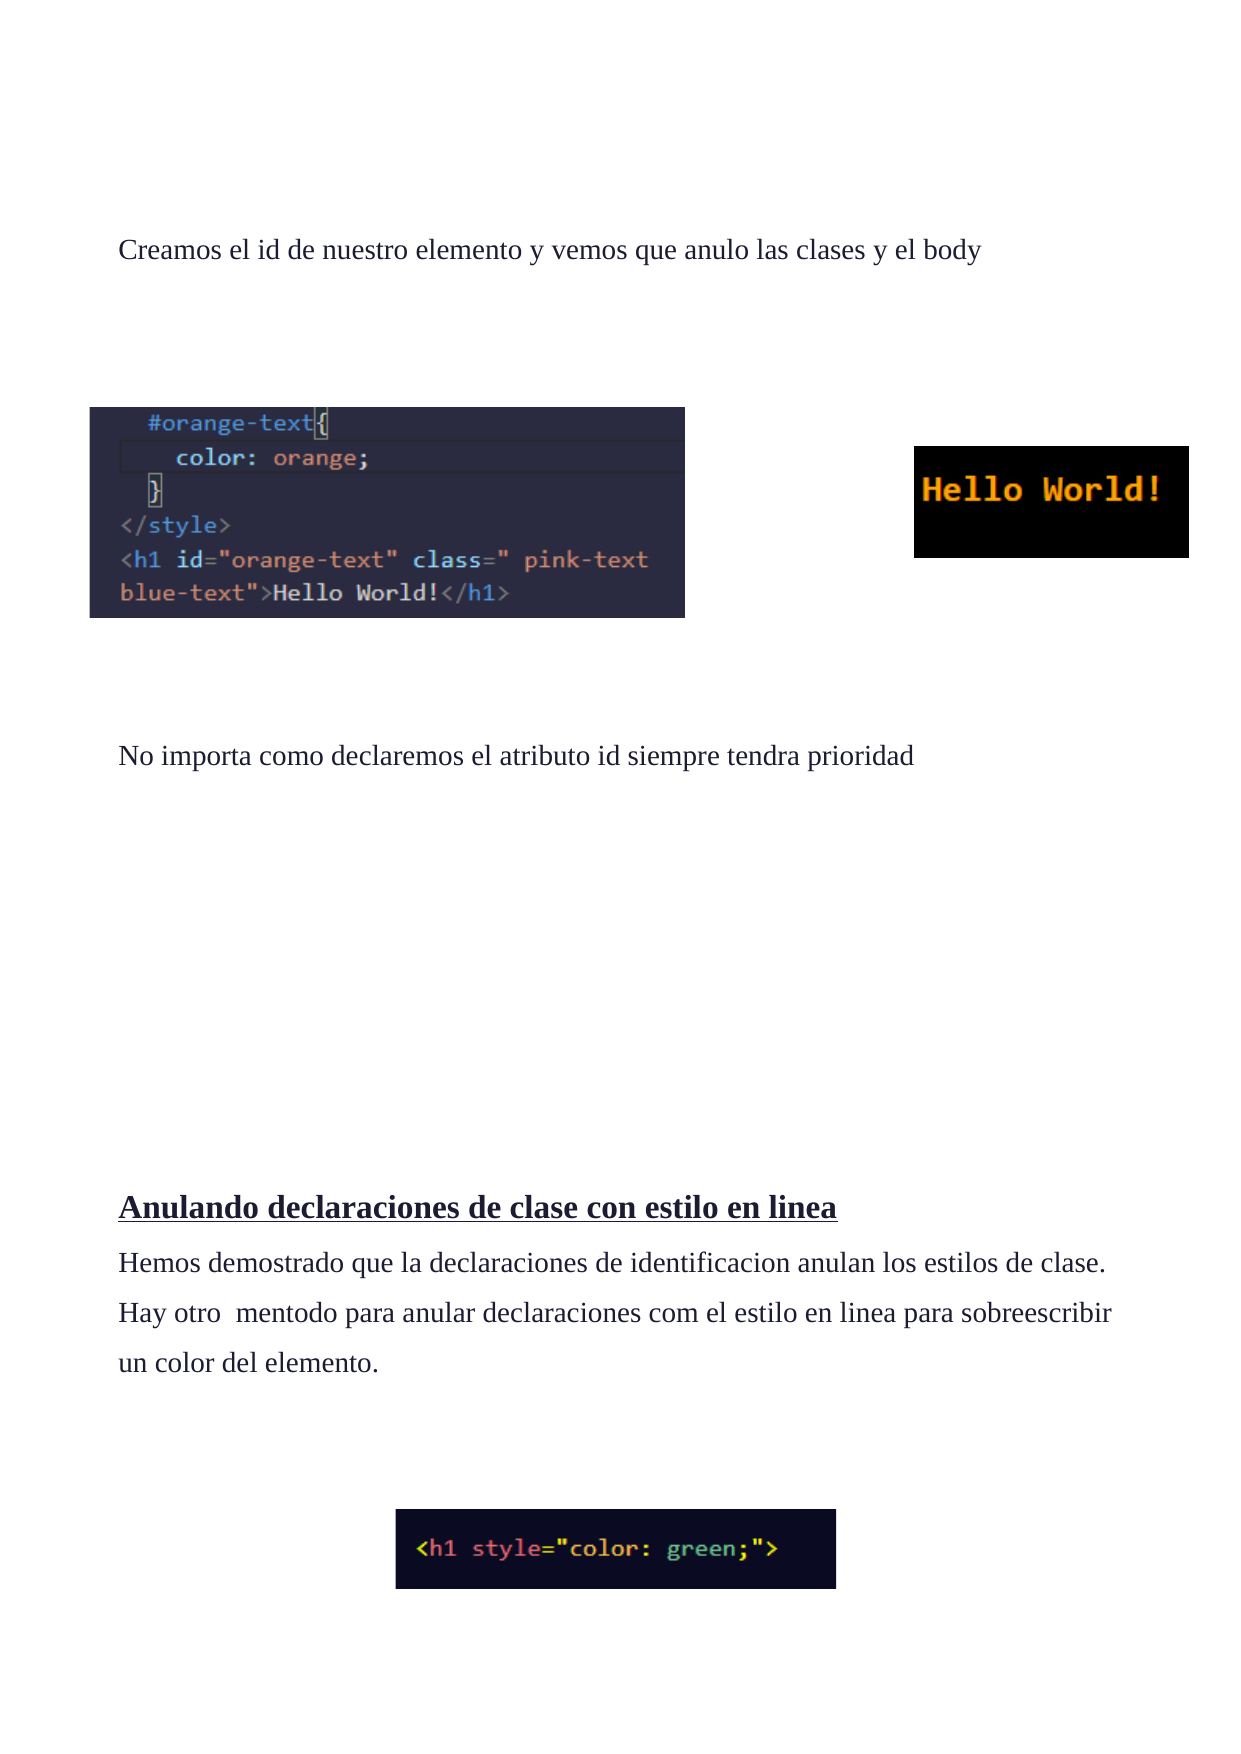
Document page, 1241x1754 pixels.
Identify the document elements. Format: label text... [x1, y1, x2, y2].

text No importa como declaremos el atributo id siempre tendra prioridad [118, 738, 1122, 772]
text Hemos demostrado que la declaraciones de identificacion anulan los estilos de clase. [118, 1245, 1122, 1278]
text Anulando declaraciones de clase con estilo en linea [118, 1187, 1122, 1226]
text Creamos el id de nuestro elemento y vemos que anulo las clases y el body [118, 232, 1122, 266]
picture [89, 407, 685, 618]
text Hay otro mentodo para anular declaraciones com el estilo en linea para sobreescribir un color del elemento. [118, 1295, 1122, 1379]
picture [914, 446, 1189, 558]
picture [395, 1509, 837, 1589]
